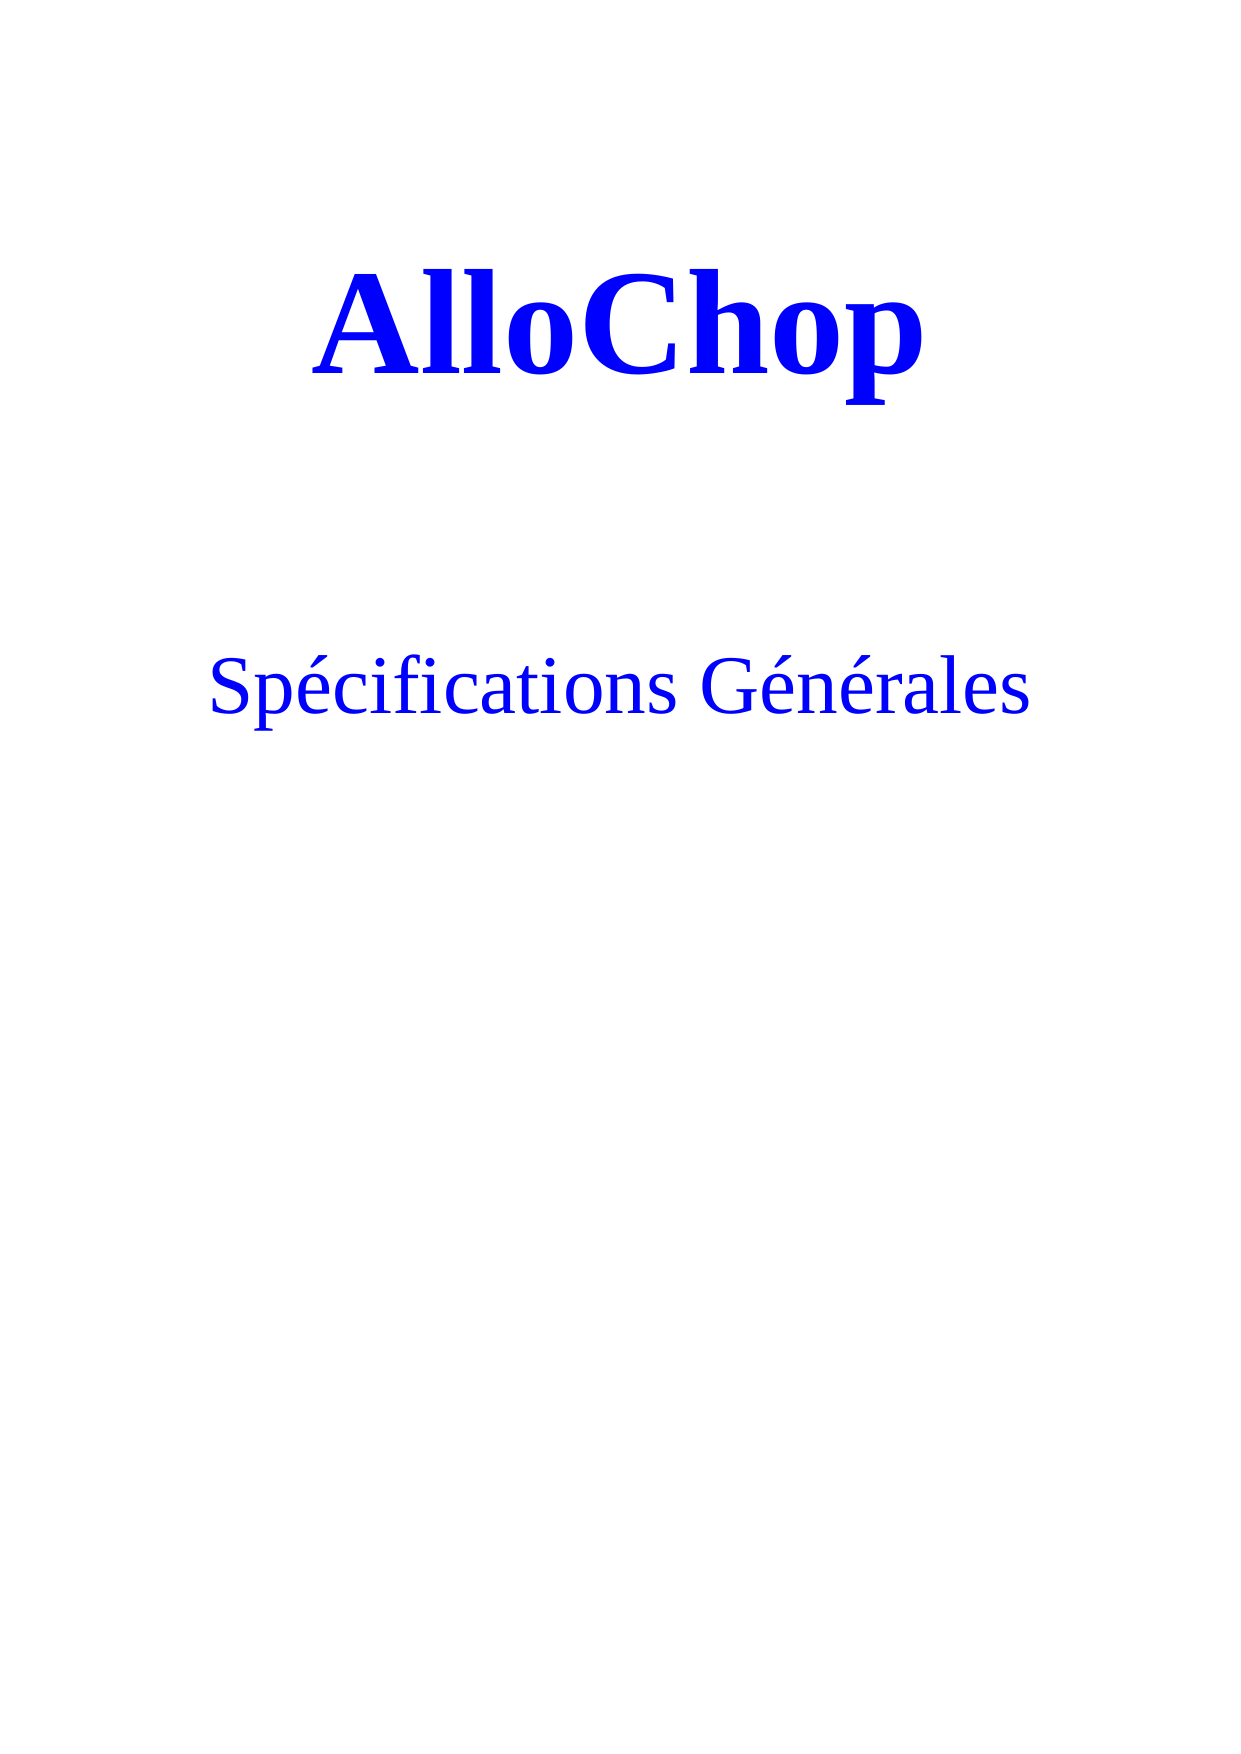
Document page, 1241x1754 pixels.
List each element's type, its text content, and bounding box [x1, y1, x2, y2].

text Spécifications Générales [118, 636, 1122, 731]
text AlloChop [118, 233, 1122, 406]
